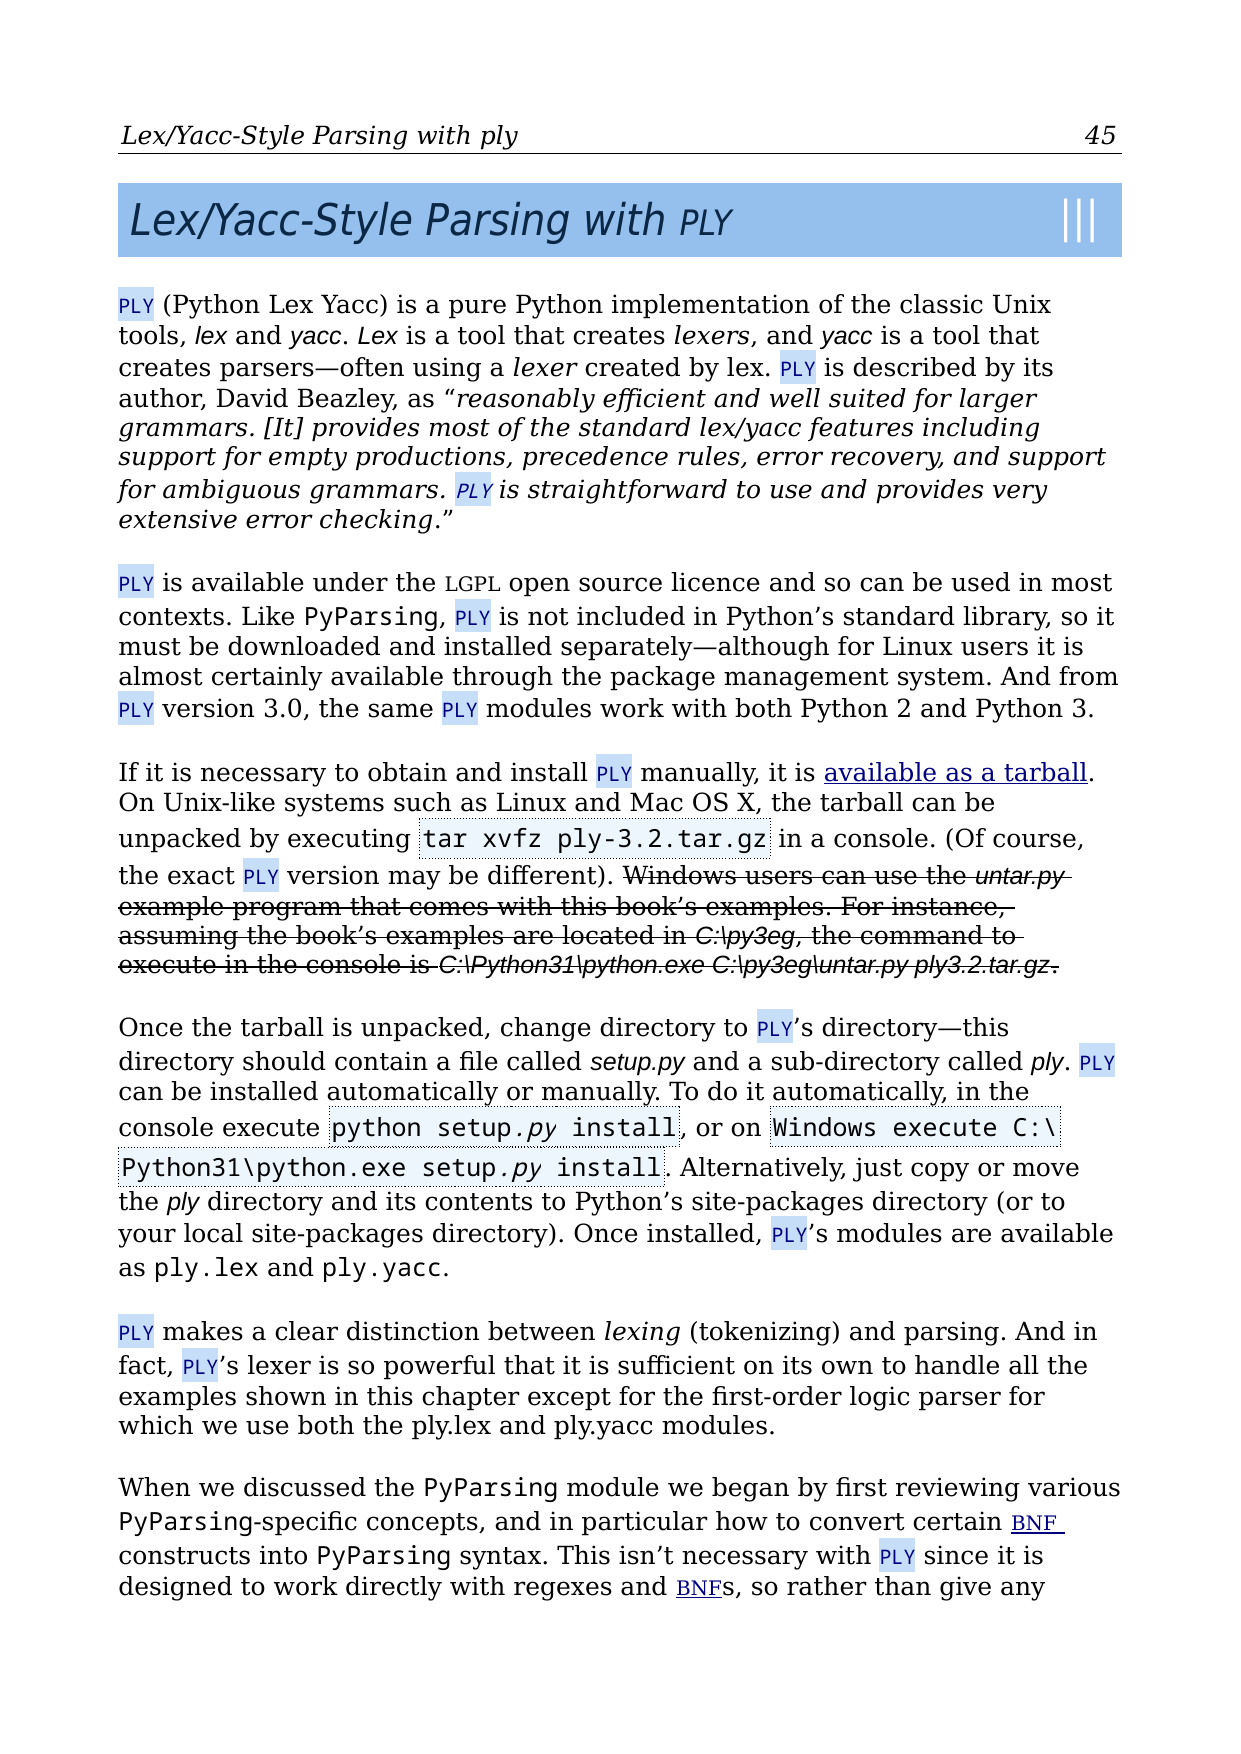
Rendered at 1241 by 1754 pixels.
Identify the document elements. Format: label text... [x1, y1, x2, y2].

text ply is available under the lgpl open source licence and so can be used in most contexts. Like PyParsing, ply is not included in Python’s standard library, so it must be downloaded and installed separately—although for Linux users it is almost certainly available through the package management system. And from ply version 3.0, the same ply modules work with both Python 2 and Python 3. [118, 564, 1122, 725]
text ply makes a clear distinction between lexing (tokenizing) and parsing. And in fact, ply’s lexer is so powerful that it is sufficient on its own to handle all the examples shown in this chapter except for the first-order logic parser for which we use both the ply.lex and ply.yacc modules. [118, 1314, 1122, 1440]
text If it is necessary to obtain and install ply manually, it is available as a tarball. On Unix-like systems such as Linux and Mac OS X, the tarball can be unpacked by executing tar xvfz ply-3.2.tar.gz in a console. (Of course, the exact ply version may be different). Windows users can use the untar.py example program that comes with this book’s examples. For instance, assuming the book’s examples are located in C:\py3eg, the command to execute in the console is C:\Python31\python.exe C:\py3eg\untar.py ply3.2.tar.gz. [118, 754, 1122, 980]
text ||| [1039, 191, 1098, 242]
text Once the tarball is unpacked, change directory to ply’s directory—this directory should contain a file called setup.py and a sub-directory called ply. ply can be installed automatically or manually. To do it automatically, in the console execute python setup.py install, or on Windows execute C:\Python31\python.exe setup.py install. Alternatively, just copy or move the ply directory and its contents to Python’s site-packages directory (or to your local site-packages directory). Once installed, ply’s modules are available as ply.lex and ply.yacc. [118, 1009, 1122, 1284]
subtitle Lex/Yacc-Style Parsing with ply [118, 183, 1122, 257]
text ply (Python Lex Yacc) is a pure Python implementation of the classic Unix tools, lex and yacc. Lex is a tool that creates lexers, and yacc is a tool that creates parsers—often using a lexer created by lex. ply is described by its author, David Beazley, as “reasonably efficient and well suited for larger grammars. [It] provides most of the standard lex/yacc features including support for empty productions, precedence rules, error recovery, and support for ambiguous grammars. ply is straightforward to use and provides very extensive error checking.” [118, 287, 1122, 535]
text When we discussed the PyParsing module we began by first reviewing various PyParsing-specific concepts, and in particular how to convert certain bnf constructs into PyParsing syntax. This isn’t necessary with ply since it is designed to work directly with regexes and bnfs, so rather than give any [118, 1469, 1122, 1601]
